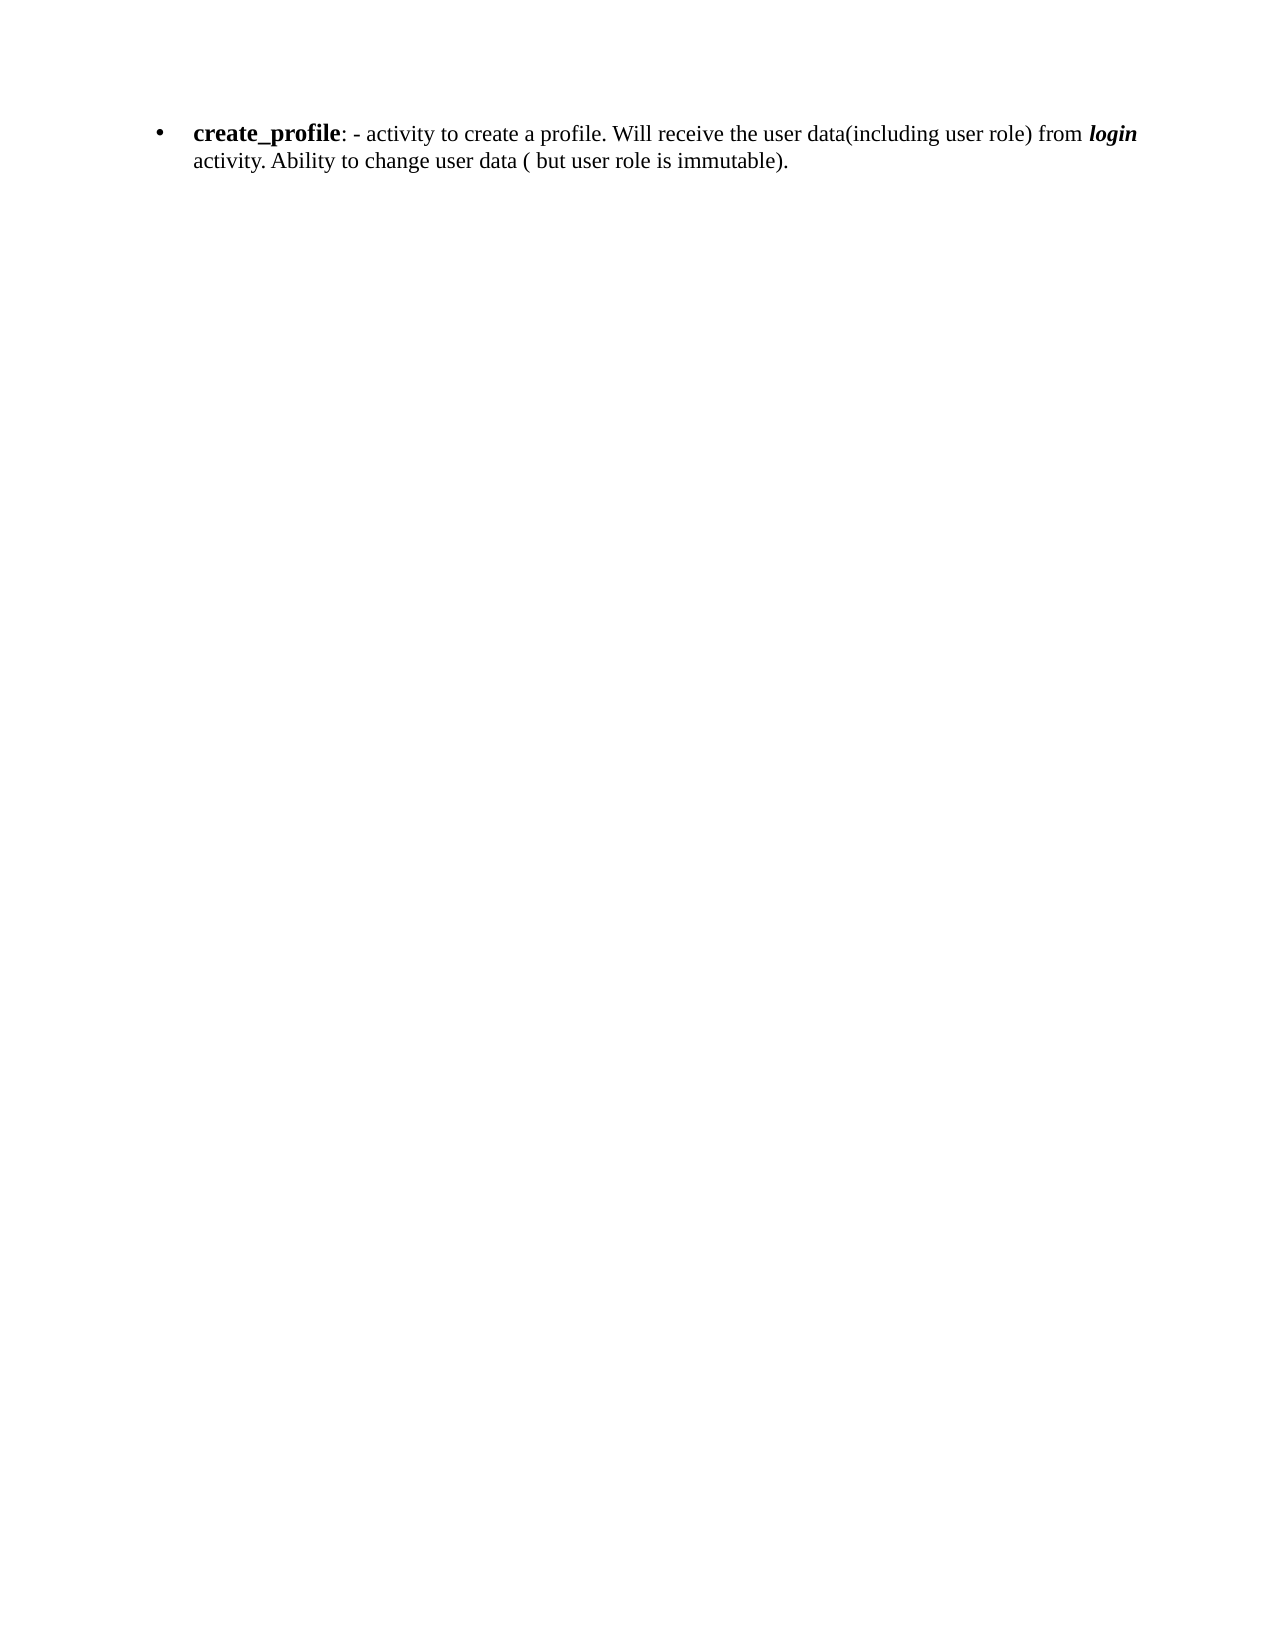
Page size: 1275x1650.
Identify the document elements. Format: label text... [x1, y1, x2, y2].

list create_profile: - activity to create a profile. Will receive the user data(including user role) from login activity. Ability to change user data ( but user role is immutable). [156, 118, 1157, 173]
